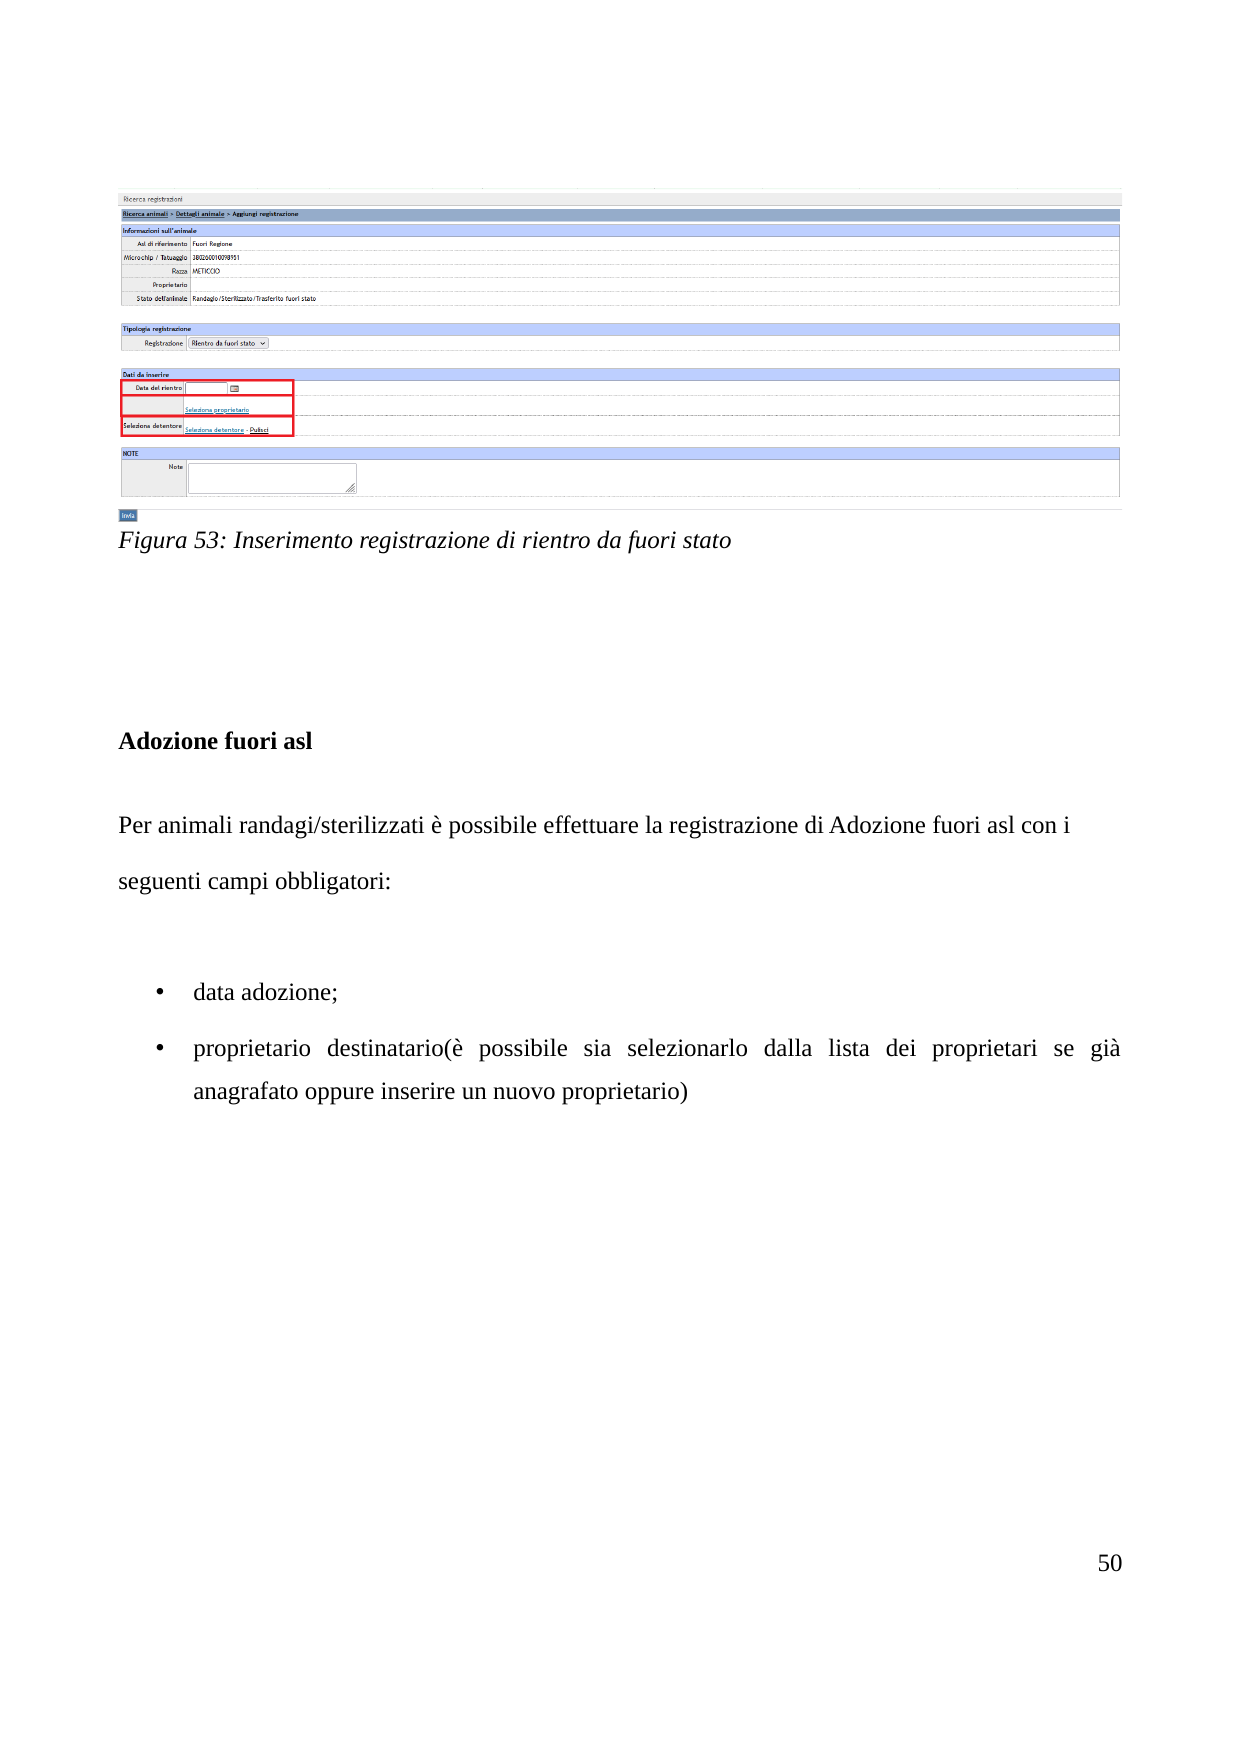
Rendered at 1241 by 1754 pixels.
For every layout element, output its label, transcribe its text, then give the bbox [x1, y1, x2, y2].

text Figura 53: Inserimento registrazione di rientro da fuori stato [118, 526, 1122, 554]
text seguenti campi obbligatori: [118, 866, 1122, 895]
text Adozione fuori asl [118, 726, 1122, 755]
list data adozione; [156, 977, 1122, 1006]
list proprietario destinatario(è possibile sia selezionarlo dalla lista dei proprietari se già anagrafato oppure inserire un nuovo proprietario) [156, 1033, 1122, 1105]
text Per animali randagi/sterilizzati è possibile effettuare la registrazione di Adozione fuori asl con i [118, 811, 1122, 839]
